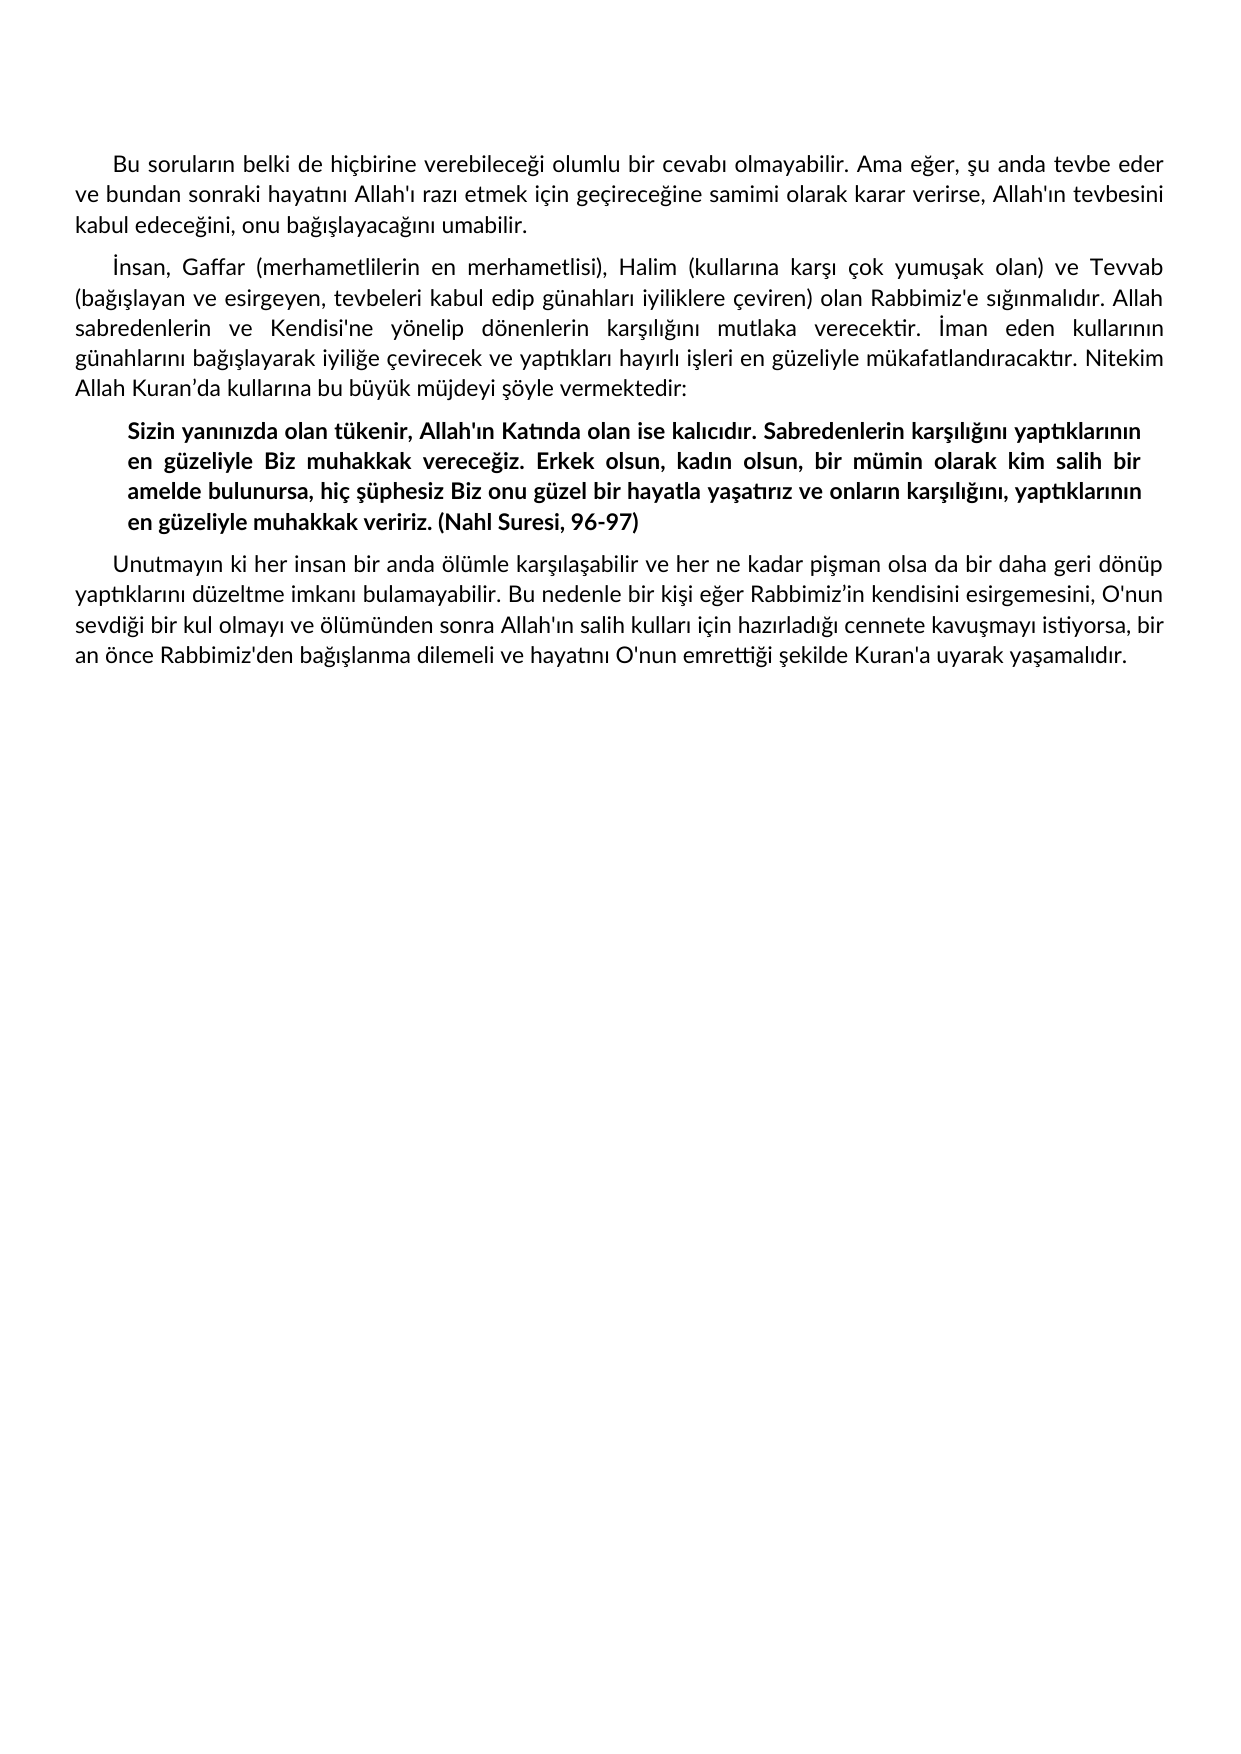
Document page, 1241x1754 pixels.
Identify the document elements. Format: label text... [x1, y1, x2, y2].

text Unutmayın ki her insan bir anda ölümle karşılaşabilir ve her ne kadar pişman olsa da bir daha geri dönüp yaptıklarını düzeltme imkanı bulamayabilir. Bu nedenle bir kişi eğer Rabbimiz’in kendisini esirgemesini, O'nun sevdiği bir kul olmayı ve ölümünden sonra Allah'ın salih kulları için hazırladığı cennete kavuşmayı istiyorsa, bir an önce Rabbimiz'den bağışlanma dilemeli ve hayatını O'nun emrettiği şekilde Kuran'a uyarak yaşamalıdır. [75, 550, 1165, 668]
text Sizin yanınızda olan tükenir, Allah'ın Katında olan ise kalıcıdır. Sabredenlerin karşılığını yaptıklarının en güzeliyle Biz muhakkak vereceğiz. Erkek olsun, kadın olsun, bir mümin olarak kim salih bir amelde bulunursa, hiç şüphesiz Biz onu güzel bir hayatla yaşatırız ve onların karşılığını, yaptıklarının en güzeliyle muhakkak veririz. (Nahl Suresi, 96-97) [127, 417, 1143, 535]
text Bu soruların belki de hiçbirine verebileceği olumlu bir cevabı olmayabilir. Ama eğer, şu anda tevbe eder ve bundan sonraki hayatını Allah'ı razı etmek için geçireceğine samimi olarak karar verirse, Allah'ın tevbesini kabul edeceğini, onu bağışlayacağını umabilir. [75, 150, 1165, 238]
text İnsan, Gaffar (merhametlilerin en merhametlisi), Halim (kullarına karşı çok yumuşak olan) ve Tevvab (bağışlayan ve esirgeyen, tevbeleri kabul edip günahları iyiliklere çeviren) olan Rabbimiz'e sığınmalıdır. Allah sabredenlerin ve Kendisi'ne yönelip dönenlerin karşılığını mutlaka verecektir. İman eden kullarının günahlarını bağışlayarak iyiliğe çevirecek ve yaptıkları hayırlı işleri en güzeliyle mükafatlandıracaktır. Nitekim Allah Kuran’da kullarına bu büyük müjdeyi şöyle vermektedir: [75, 253, 1165, 401]
